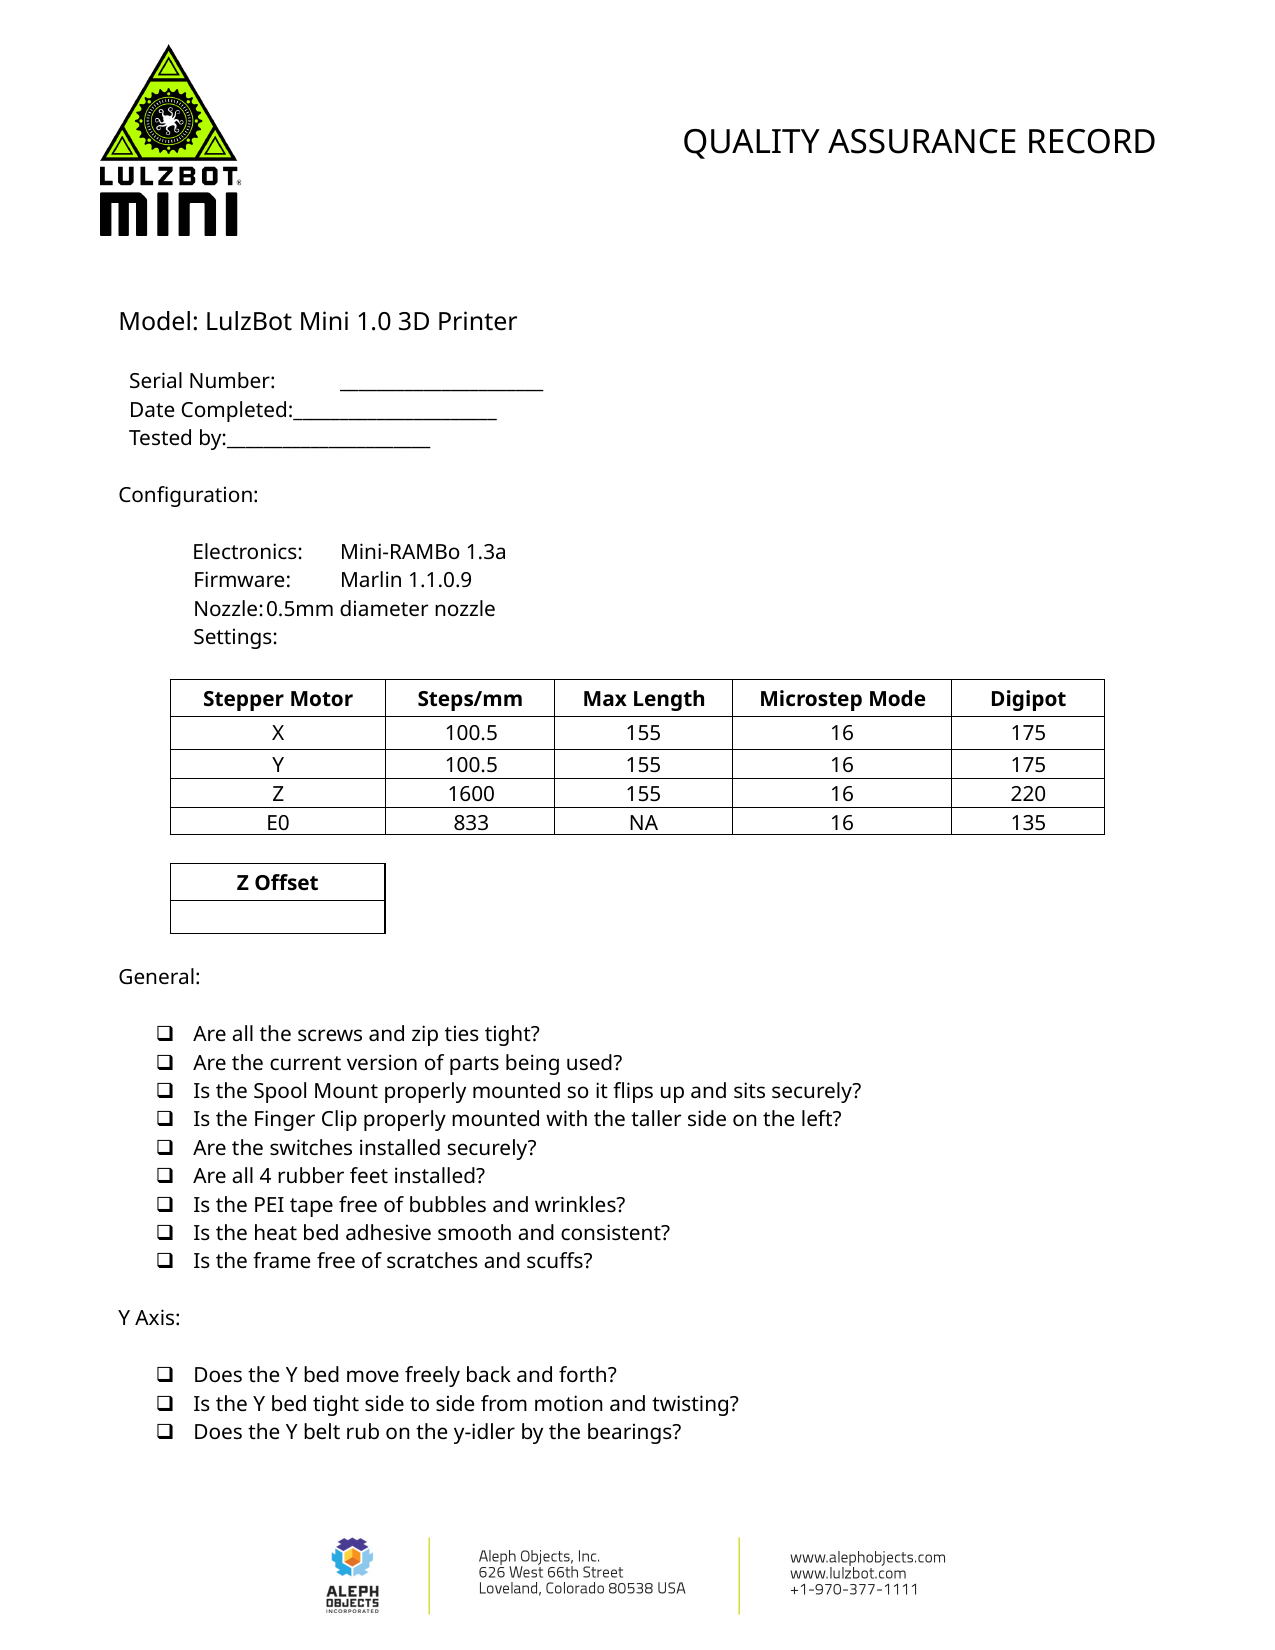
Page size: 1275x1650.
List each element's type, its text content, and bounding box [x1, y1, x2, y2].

text Electronics: Mini-RAMBo 1.3a [118, 537, 1157, 565]
table_cell 155 [555, 750, 732, 778]
table_header Digipot [952, 680, 1104, 716]
table_header Stepper Motor [171, 680, 385, 716]
table_cell 1600 [386, 779, 554, 807]
list Is the frame free of scratches and scuffs? [156, 1247, 1157, 1275]
table_cell X [171, 717, 385, 749]
table_cell 833 [386, 808, 554, 834]
table_cell 16 [733, 750, 951, 778]
text Configuration: [118, 480, 1157, 508]
table_cell 16 [733, 717, 951, 749]
table_cell 100.5 [386, 750, 554, 778]
table_cell Y [171, 750, 385, 778]
list Does the Y belt rub on the y-idler by the bearings? [156, 1417, 1157, 1446]
table_cell Z [171, 779, 385, 807]
table_cell 220 [952, 779, 1104, 807]
table_cell [171, 901, 384, 933]
list Are the current version of parts being used? [156, 1048, 1157, 1076]
picture [100, 44, 242, 236]
list Is the Y bed tight side to side from motion and twisting? [156, 1389, 1157, 1417]
table_cell E0 [171, 808, 385, 834]
table_header Microstep Mode [733, 680, 951, 716]
table_cell 175 [952, 717, 1104, 749]
table_cell 16 [733, 808, 951, 834]
list Are the switches installed securely? [156, 1133, 1157, 1161]
list Are all 4 rubber feet installed? [156, 1161, 1157, 1190]
list Is the PEI tape free of bubbles and wrinkles? [156, 1190, 1157, 1218]
table_cell 100.5 [386, 717, 554, 749]
table_cell 155 [555, 779, 732, 807]
text Nozzle: 0.5mm diameter nozzle [118, 594, 1157, 622]
text Serial Number: ______________________ [118, 366, 1157, 395]
list Does the Y bed move freely back and forth? [156, 1360, 1157, 1389]
text Model: LulzBot Mini 1.0 3D Printer [118, 304, 1157, 338]
table_cell 175 [952, 750, 1104, 778]
table_header Steps/mm [386, 680, 554, 716]
table_cell 16 [733, 779, 951, 807]
list Is the Finger Clip properly mounted with the taller side on the left? [156, 1104, 1157, 1133]
list Is the heat bed adhesive smooth and consistent? [156, 1218, 1157, 1247]
picture [0, 1500, 1275, 1650]
table_cell 155 [555, 717, 732, 749]
table_cell 135 [952, 808, 1104, 834]
table_cell NA [555, 808, 732, 834]
text General: [118, 962, 1157, 991]
table_header Max Length [555, 680, 732, 716]
table_header Z Offset [171, 864, 384, 900]
text Tested by:______________________ [118, 423, 1157, 452]
list Is the Spool Mount properly mounted so it flips up and sits securely? [156, 1076, 1157, 1104]
text Y Axis: [118, 1303, 1157, 1332]
text Date Completed:______________________ [118, 395, 1157, 423]
text Settings: [193, 622, 1176, 651]
list Are all the screws and zip ties tight? [156, 1019, 1157, 1048]
text Firmware: Marlin 1.1.0.9 [118, 565, 1157, 594]
